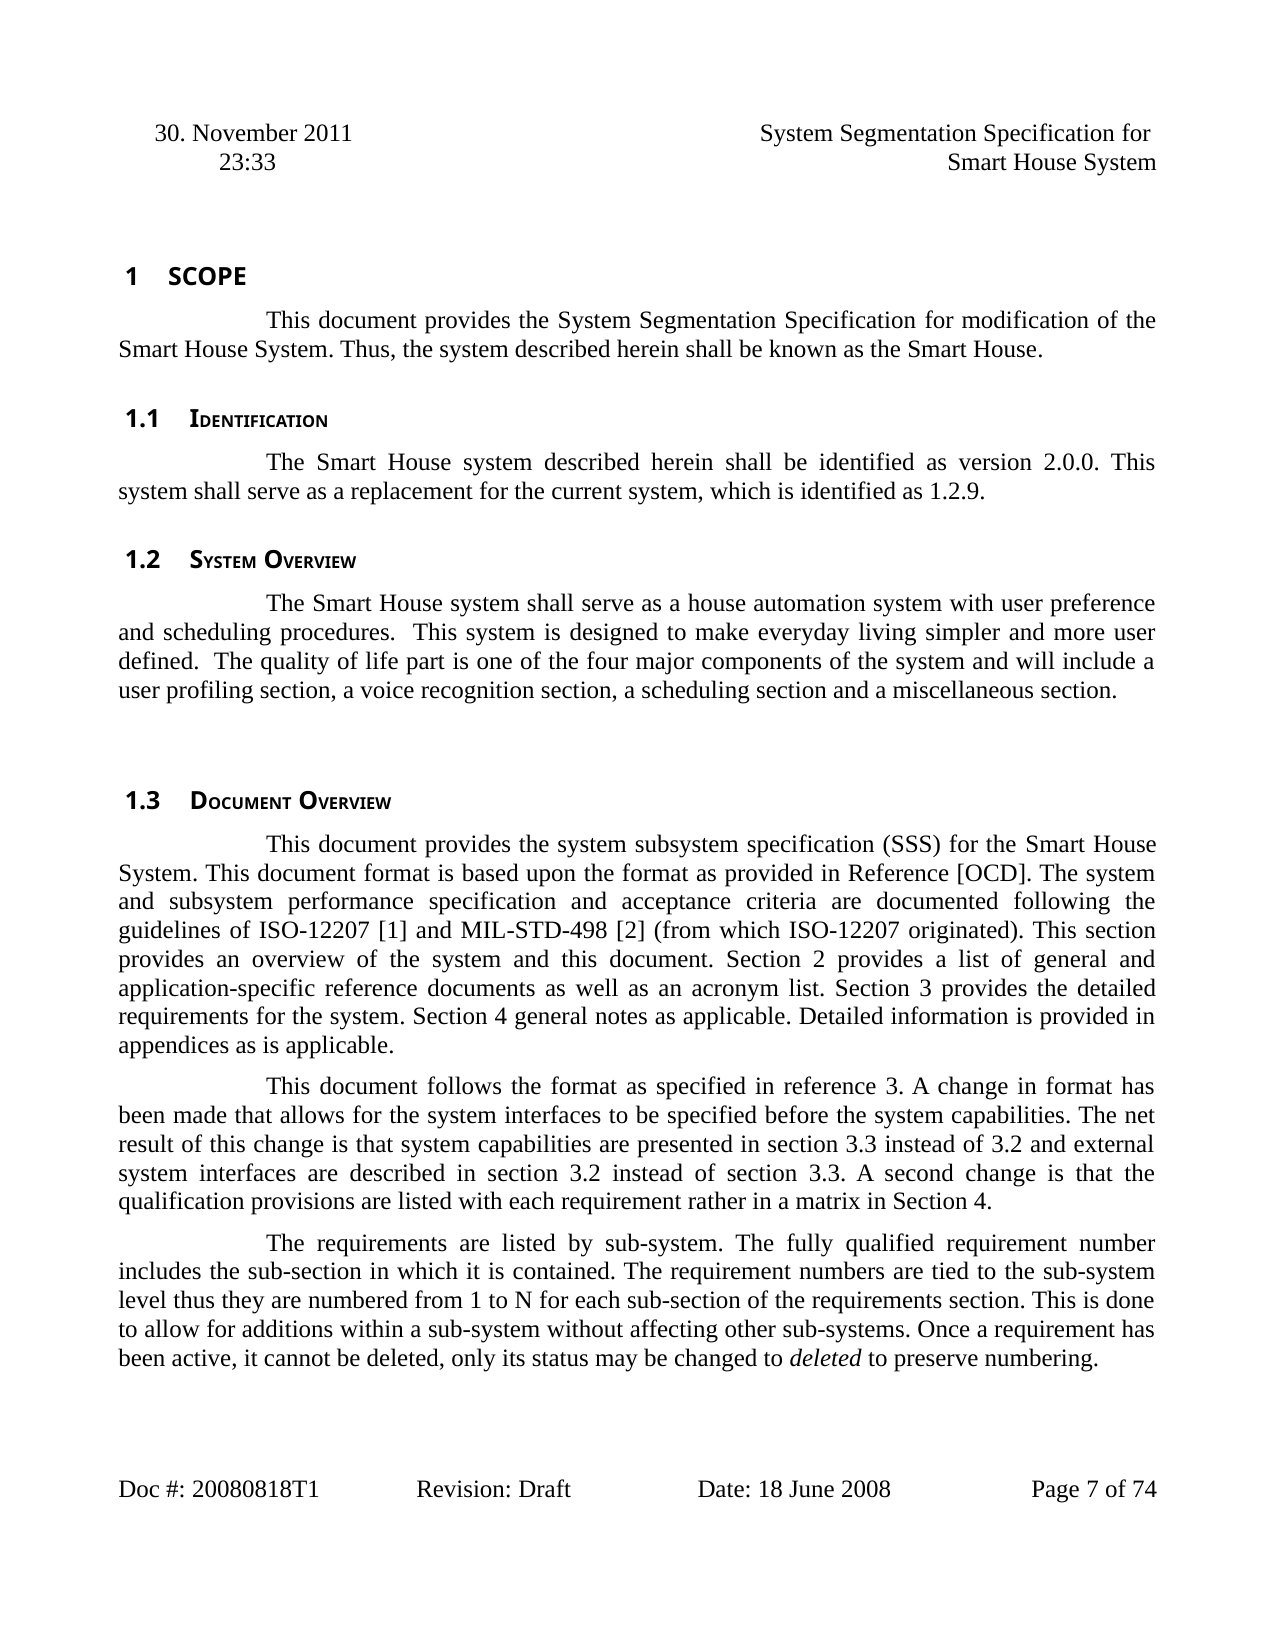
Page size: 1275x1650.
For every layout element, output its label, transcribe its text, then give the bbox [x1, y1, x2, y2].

subtitle System Overview [118, 542, 1157, 576]
text The Smart House system shall serve as a house automation system with user preference and scheduling procedures. This system is designed to make everyday living simpler and more user defined. The quality of life part is one of the four major components of the system and will include a user profiling section, a voice recognition section, a scheduling section and a miscellaneous section. [118, 588, 1157, 703]
text This document provides the system subsystem specification (SSS) for the Smart House System. This document format is based upon the format as provided in Reference [OCD]. The system and subsystem performance specification and acceptance criteria are documented following the guidelines of ISO-12207 [1] and MIL-STD-498 [2] (from which ISO-12207 originated). This section provides an overview of the system and this document. Section 2 provides a list of general and application-specific reference documents as well as an acronym list. Section 3 provides the detailed requirements for the system. Section 4 general notes as applicable. Detailed information is provided in appendices as is applicable. [118, 829, 1157, 1059]
text The Smart House system described herein shall be identified as version 2.0.0. This system shall serve as a replacement for the current system, which is identified as 1.2.9. [118, 447, 1157, 504]
text This document provides the System Segmentation Specification for modification of the Smart House System. Thus, the system described herein shall be known as the Smart House. [118, 305, 1157, 363]
text The requirements are listed by sub-system. The fully qualified requirement number includes the sub-section in which it is contained. The requirement numbers are tied to the sub-system level thus they are numbered from 1 to N for each sub-section of the requirements section. This is done to allow for additions within a sub-system without affecting other sub-systems. Once a requirement has been active, it cannot be deleted, only its status may be changed to deleted to preserve numbering. [118, 1228, 1157, 1371]
subtitle Scope [118, 259, 1157, 293]
text This document follows the format as specified in reference 3. A change in format has been made that allows for the system interfaces to be specified before the system capabilities. The net result of this change is that system capabilities are presented in section 3.3 instead of 3.2 and external system interfaces are described in section 3.2 instead of section 3.3. A second change is that the qualification provisions are listed with each requirement rather in a matrix in Section 4. [118, 1071, 1157, 1215]
subtitle Document Overview [118, 782, 1157, 816]
subtitle Identification [118, 400, 1157, 434]
